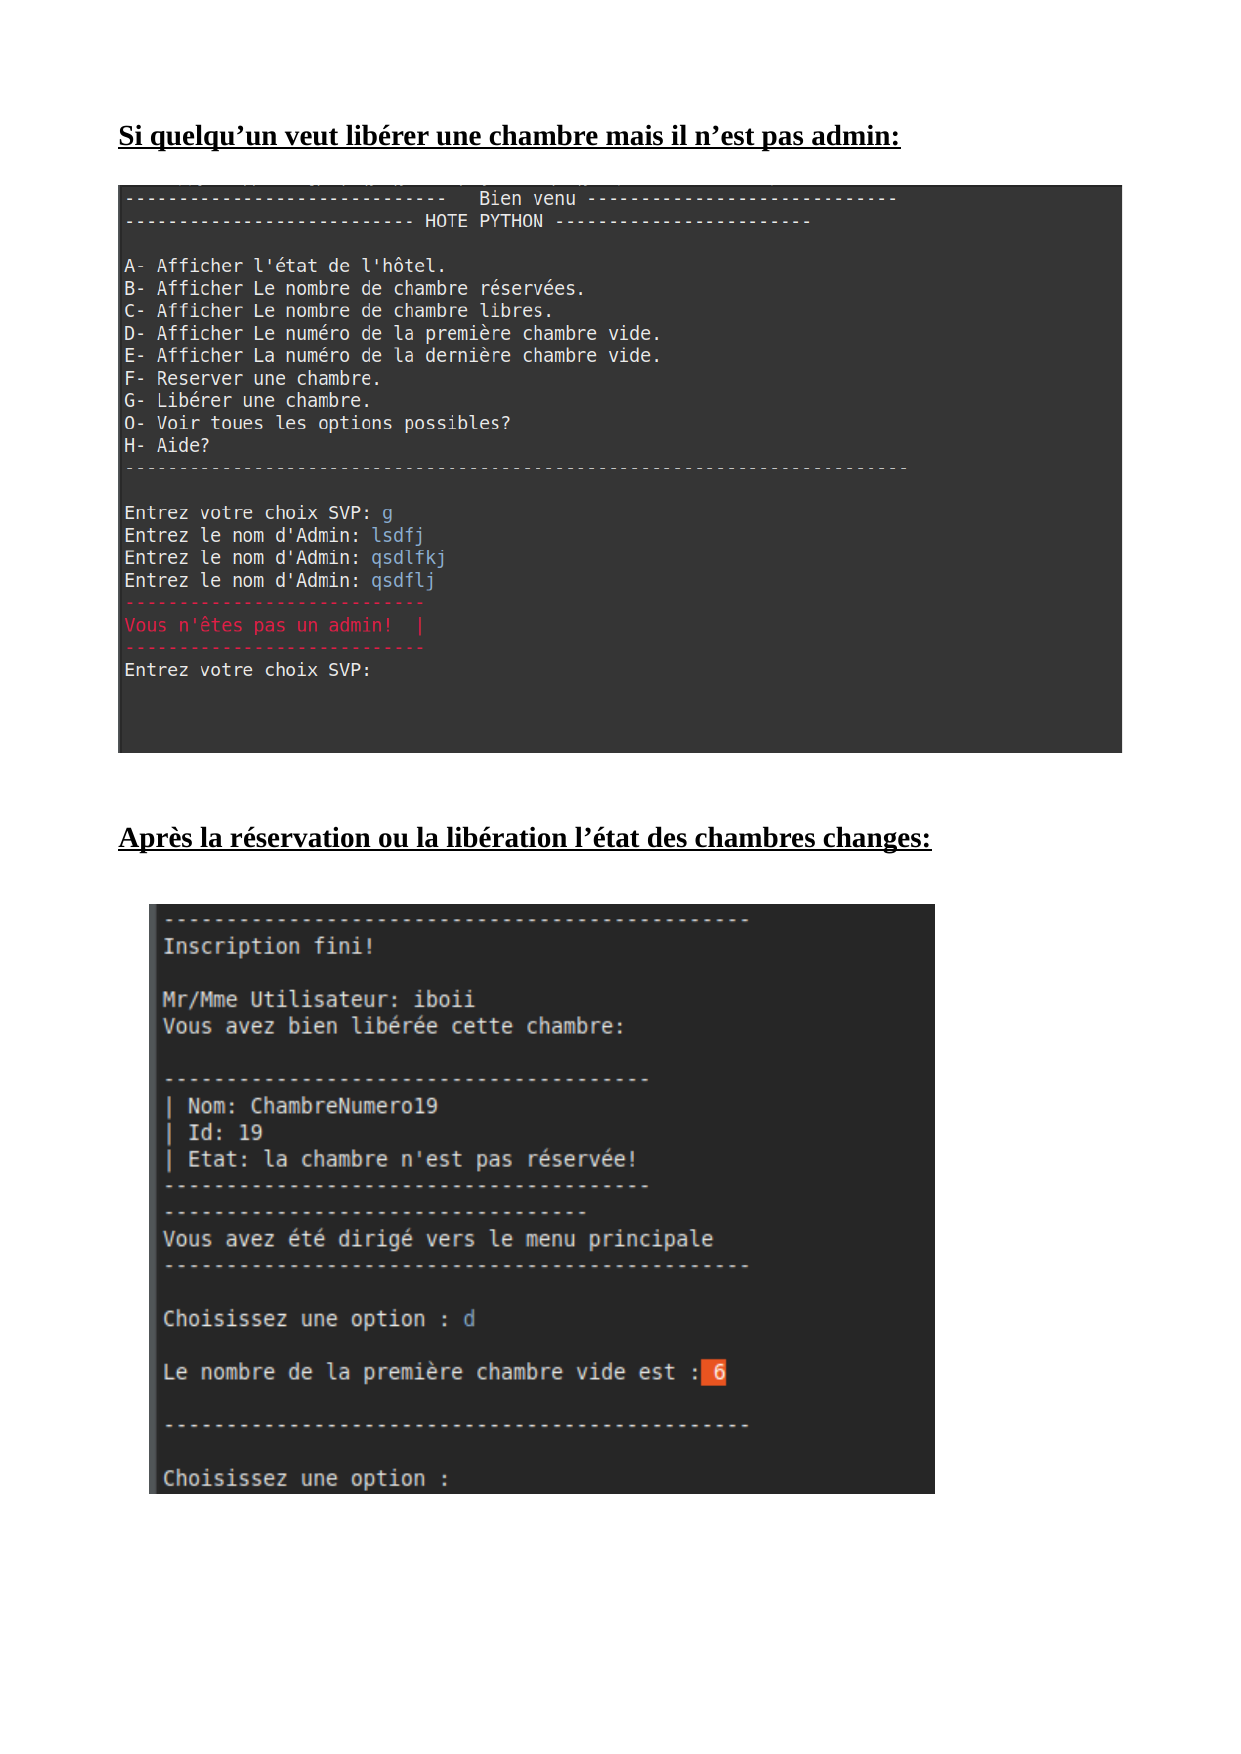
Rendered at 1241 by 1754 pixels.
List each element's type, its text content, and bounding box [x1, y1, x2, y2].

text Après la réservation ou la libération l’état des chambres changes: [118, 820, 1122, 854]
text Si quelqu’un veut libérer une chambre mais il n’est pas admin: [118, 118, 1122, 152]
picture [118, 185, 1123, 753]
picture [149, 904, 935, 1494]
